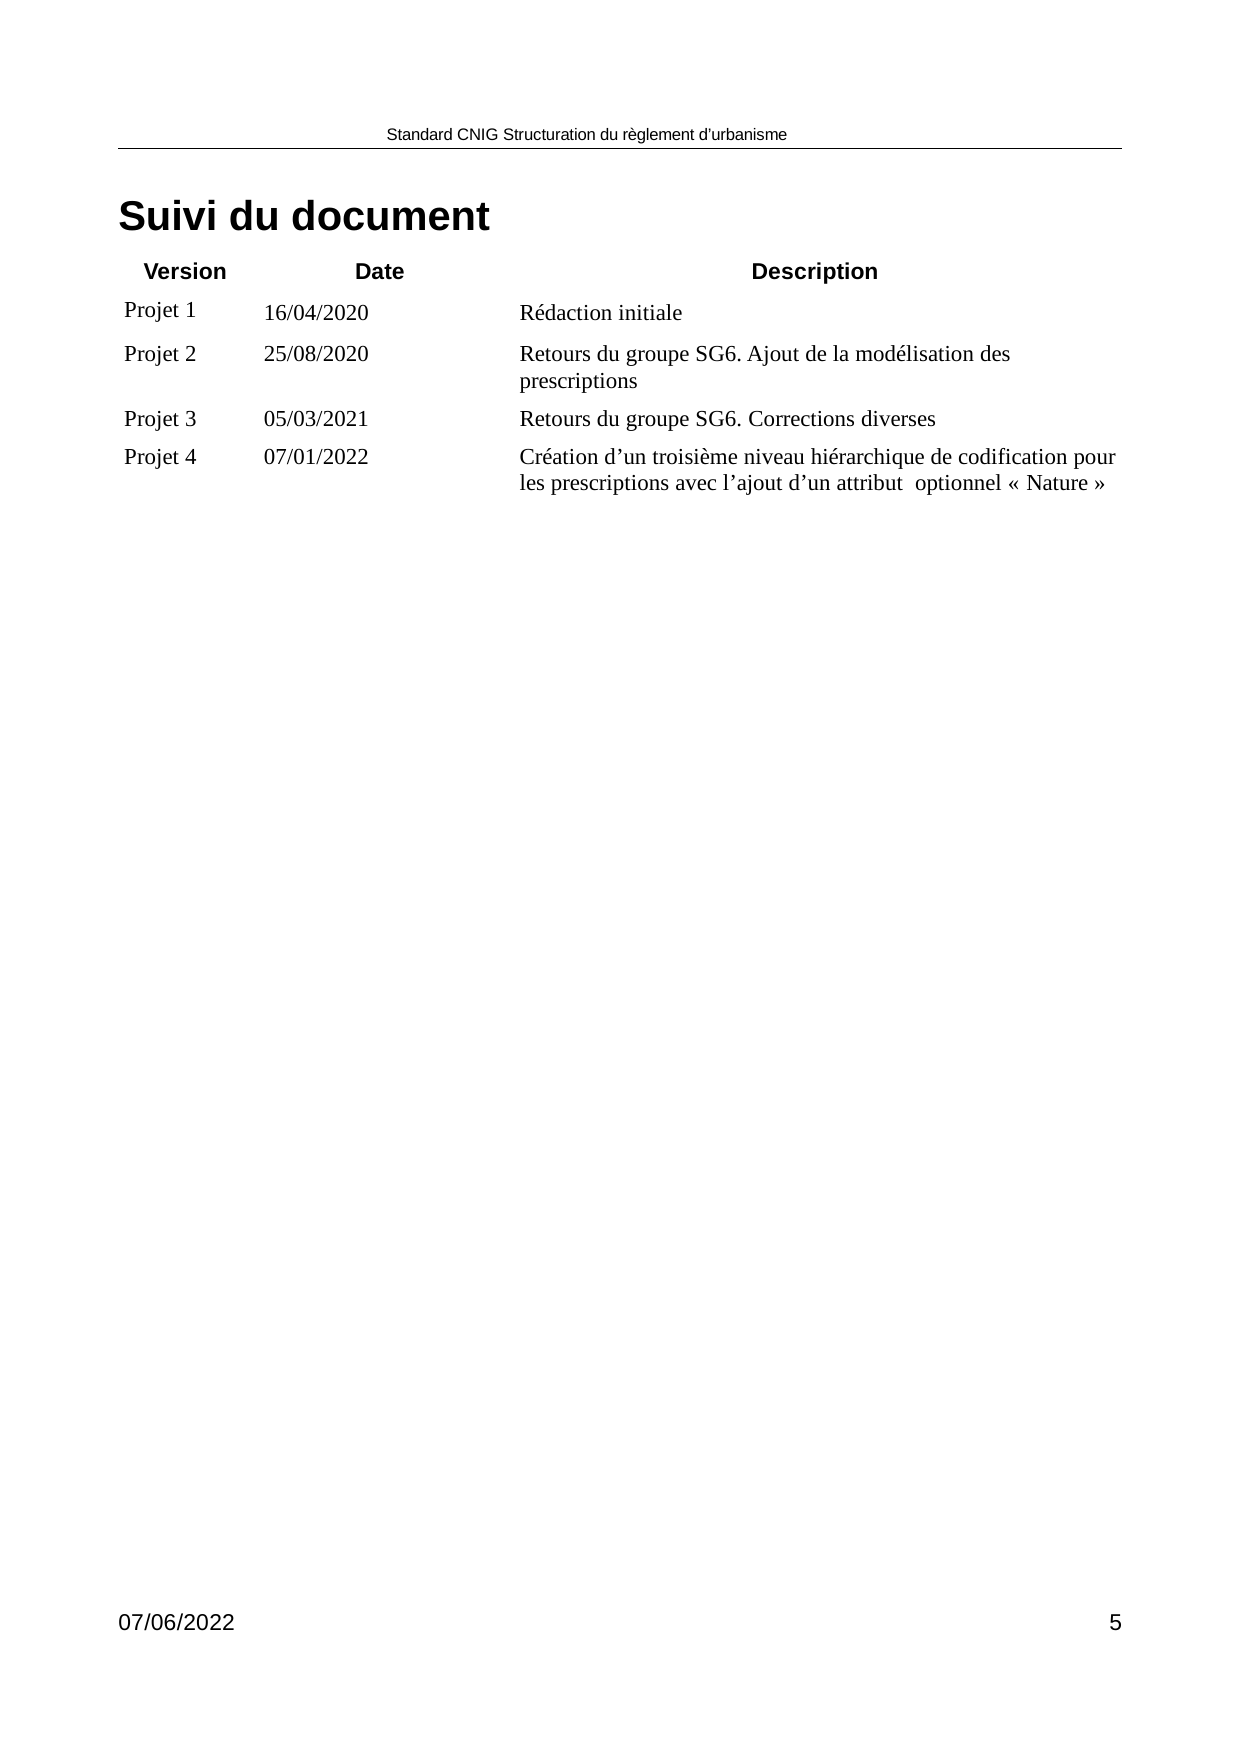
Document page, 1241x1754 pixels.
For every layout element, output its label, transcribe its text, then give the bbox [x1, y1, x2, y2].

table_cell 16/04/2020 [252, 290, 508, 334]
table_cell 07/01/2022 [252, 437, 508, 501]
table_cell Projet 4 [118, 437, 252, 501]
table_cell 25/08/2020 [252, 334, 508, 399]
subtitle Suivi du document [118, 192, 1122, 239]
table_cell Retours du groupe SG6. Corrections diverses [508, 399, 1122, 437]
table_header Description [508, 252, 1122, 290]
table_cell Projet 1 [118, 290, 252, 334]
table_header Version [118, 252, 252, 290]
table_cell Rédaction initiale [508, 290, 1122, 334]
table_cell Projet 3 [118, 399, 252, 437]
table_cell 05/03/2021 [252, 399, 508, 437]
table_header Date [252, 252, 508, 290]
table_cell Création d’un troisième niveau hiérarchique de codification pour les prescriptions avec l’ajout d’un attribut optionnel « Nature » [508, 437, 1122, 501]
table_cell Projet 2 [118, 334, 252, 399]
table_cell Retours du groupe SG6. Ajout de la modélisation des prescriptions [508, 334, 1122, 399]
